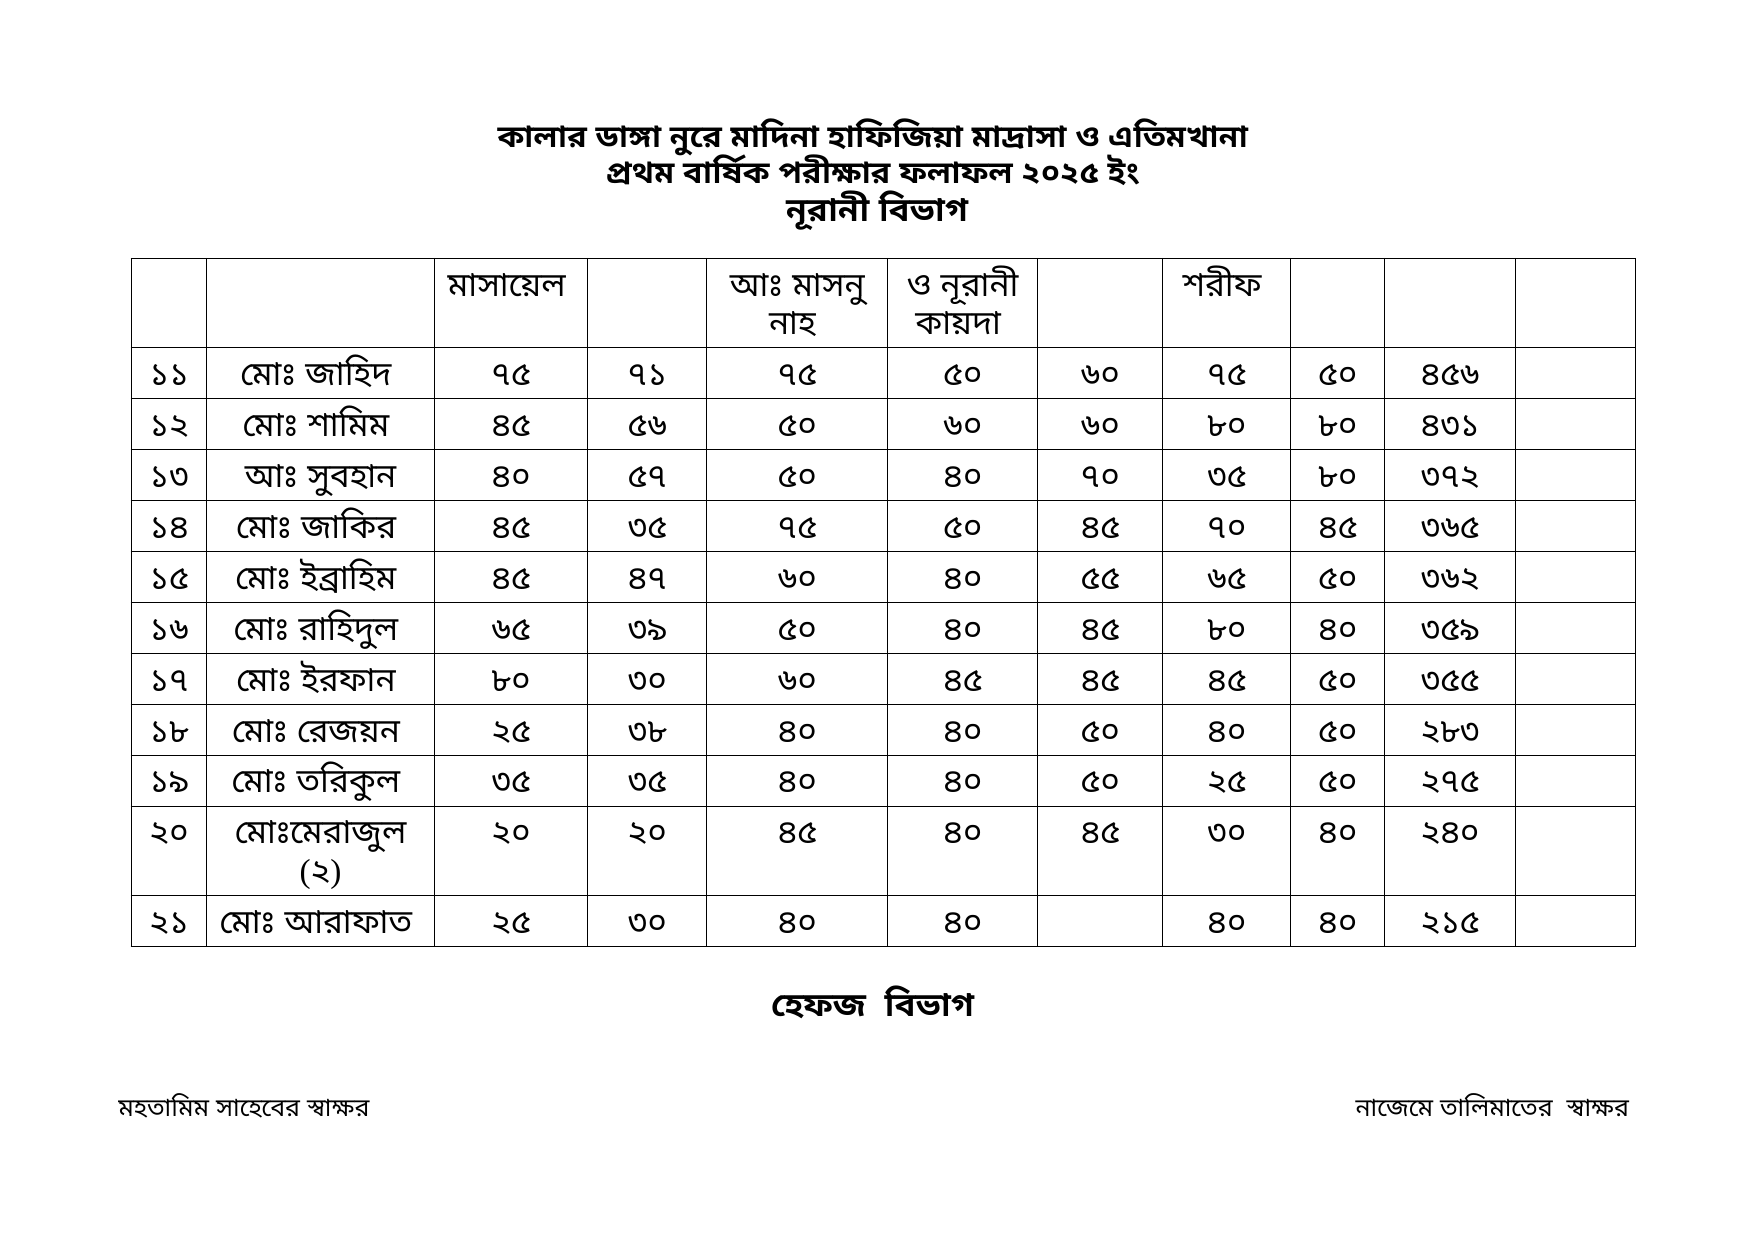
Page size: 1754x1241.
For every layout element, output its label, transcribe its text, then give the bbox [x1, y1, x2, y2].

table_cell ৫০ [888, 348, 1037, 398]
table_cell [1516, 654, 1635, 704]
table_cell ২১৫ [1385, 896, 1515, 946]
table_cell ৫০ [1291, 552, 1384, 602]
table_cell ৭৫ [1163, 348, 1290, 398]
table_cell [1516, 603, 1635, 653]
table_cell ৪০ [1163, 705, 1290, 755]
table_cell [1516, 807, 1635, 895]
table_cell ৬০ [707, 552, 887, 602]
table_cell ৭৫ [707, 348, 887, 398]
table_cell ৫০ [1038, 756, 1162, 806]
table_cell ১৩ [132, 450, 206, 500]
table_cell ১৯ [132, 756, 206, 806]
table_cell ৫০ [707, 450, 887, 500]
table_cell ১২ [132, 399, 206, 449]
table_cell ৪০ [888, 705, 1037, 755]
table_cell শরীফ [1163, 259, 1290, 347]
table_cell ৫০ [707, 399, 887, 449]
table_cell ৩০ [588, 654, 706, 704]
table_cell ৪৭ [588, 552, 706, 602]
table_cell ৩৫ [588, 501, 706, 551]
table_cell ৪০ [888, 450, 1037, 500]
table_cell মোঃ ইব্রাহিম [207, 552, 434, 602]
table_cell মোঃ রাহিদুল [207, 603, 434, 653]
table_cell ৩৯ [588, 603, 706, 653]
table_cell ৩৬২ [1385, 552, 1515, 602]
table_cell ৩৬৫ [1385, 501, 1515, 551]
table_cell ৪৫ [435, 501, 587, 551]
table_cell ২৫ [435, 705, 587, 755]
table_cell ৩৫ [435, 756, 587, 806]
table_cell ৭৫ [435, 348, 587, 398]
table_cell ৪৩১ [1385, 399, 1515, 449]
table_cell মোঃ ইরফান [207, 654, 434, 704]
table_cell ৭০ [1163, 501, 1290, 551]
table_cell [207, 259, 434, 347]
table_cell ৪০ [888, 896, 1037, 946]
table_cell ৪০ [707, 756, 887, 806]
table_cell ৪০ [1291, 603, 1384, 653]
table_cell ৮০ [1163, 603, 1290, 653]
table_cell ৮০ [1291, 450, 1384, 500]
table_cell ৫০ [1038, 705, 1162, 755]
table_cell ১১ [132, 348, 206, 398]
table_cell ৫৬ [588, 399, 706, 449]
table_cell ৫৫ [1038, 552, 1162, 602]
table_cell [1291, 259, 1384, 347]
table_cell মোঃ জাহিদ [207, 348, 434, 398]
text হেফজ বিভাগ [118, 986, 1636, 1024]
table_cell [1038, 259, 1162, 347]
table_cell ৪৫ [707, 807, 887, 895]
table_cell ৫০ [1291, 348, 1384, 398]
table_cell ৪৫ [1038, 603, 1162, 653]
table_cell ৭০ [1038, 450, 1162, 500]
table_cell ১৮ [132, 705, 206, 755]
table_cell [1516, 552, 1635, 602]
table_cell মোঃ তরিকুল [207, 756, 434, 806]
table_cell ২০ [132, 807, 206, 895]
table_cell ৪৫ [1163, 654, 1290, 704]
table_cell ৬০ [888, 399, 1037, 449]
table_cell আঃ মাসনু নাহ [707, 259, 887, 347]
table_cell [1516, 450, 1635, 500]
table_cell ২৫ [435, 896, 587, 946]
table_cell [1516, 756, 1635, 806]
table_cell [1516, 501, 1635, 551]
table_cell ৩৫৫ [1385, 654, 1515, 704]
table_cell [1516, 896, 1635, 946]
table_cell [1516, 705, 1635, 755]
table_cell [1385, 259, 1515, 347]
table_cell ৩০ [1163, 807, 1290, 895]
table_cell ৫০ [1291, 756, 1384, 806]
table_cell ২১ [132, 896, 206, 946]
table_cell [1516, 348, 1635, 398]
table_cell ১৪ [132, 501, 206, 551]
table_cell ৪৫ [435, 552, 587, 602]
table_cell ৬৫ [1163, 552, 1290, 602]
table_cell ৪০ [888, 807, 1037, 895]
table_cell ৪৫ [1038, 807, 1162, 895]
table_cell ৪৫ [1038, 654, 1162, 704]
table_cell ৪০ [888, 756, 1037, 806]
table_cell [1038, 896, 1162, 946]
table_cell ২৮৩ [1385, 705, 1515, 755]
table_cell [1516, 399, 1635, 449]
table_cell ২০ [588, 807, 706, 895]
table_cell মোঃ আরাফাত [207, 896, 434, 946]
table_cell ৪৫ [435, 399, 587, 449]
table_cell মোঃমেরাজুল (২) [207, 807, 434, 895]
table_cell ৩৫৯ [1385, 603, 1515, 653]
table_cell [1516, 259, 1635, 347]
table_cell ৩৫ [588, 756, 706, 806]
table_cell ৪৫ [888, 654, 1037, 704]
table_cell মোঃ রেজয়ন [207, 705, 434, 755]
table_cell ৬০ [1038, 399, 1162, 449]
table_cell ৪০ [435, 450, 587, 500]
table_cell ৪০ [888, 603, 1037, 653]
table_cell ৫০ [888, 501, 1037, 551]
table_cell ৮০ [1291, 399, 1384, 449]
table_cell ৭৫ [707, 501, 887, 551]
table_cell ১৫ [132, 552, 206, 602]
table_cell ২৫ [1163, 756, 1290, 806]
table_cell ৩৫ [1163, 450, 1290, 500]
table_cell ৪৫৬ [1385, 348, 1515, 398]
table_cell ৩৭২ [1385, 450, 1515, 500]
table_cell ৫৭ [588, 450, 706, 500]
table_cell ৪০ [1291, 807, 1384, 895]
table_cell ২০ [435, 807, 587, 895]
table_cell ৪০ [707, 896, 887, 946]
table_cell ১৬ [132, 603, 206, 653]
table_cell ৭১ [588, 348, 706, 398]
table_cell [588, 259, 706, 347]
table_cell ২৭৫ [1385, 756, 1515, 806]
table_cell ও নূরানী কায়দা [888, 259, 1037, 347]
table_cell ৫০ [1291, 705, 1384, 755]
table_cell ৬০ [1038, 348, 1162, 398]
table_cell ৪৫ [1291, 501, 1384, 551]
table_cell ৬০ [707, 654, 887, 704]
table_cell ৮০ [1163, 399, 1290, 449]
table_cell মোঃ জাকির [207, 501, 434, 551]
table_cell ৫০ [707, 603, 887, 653]
table_cell ২৪০ [1385, 807, 1515, 895]
table_cell ৬৫ [435, 603, 587, 653]
table_cell ৪০ [707, 705, 887, 755]
table_cell ৪০ [888, 552, 1037, 602]
table_cell ৪০ [1163, 896, 1290, 946]
table_cell মোঃ শামিম [207, 399, 434, 449]
table_cell ৩০ [588, 896, 706, 946]
table_cell ৮০ [435, 654, 587, 704]
table_cell মাসায়েল [435, 259, 587, 347]
table_cell ৪৫ [1038, 501, 1162, 551]
table_cell ৫০ [1291, 654, 1384, 704]
table_cell ৪০ [1291, 896, 1384, 946]
table_cell ৩৮ [588, 705, 706, 755]
table_cell আঃ সুবহান [207, 450, 434, 500]
table_cell [132, 259, 206, 347]
table_cell ১৭ [132, 654, 206, 704]
